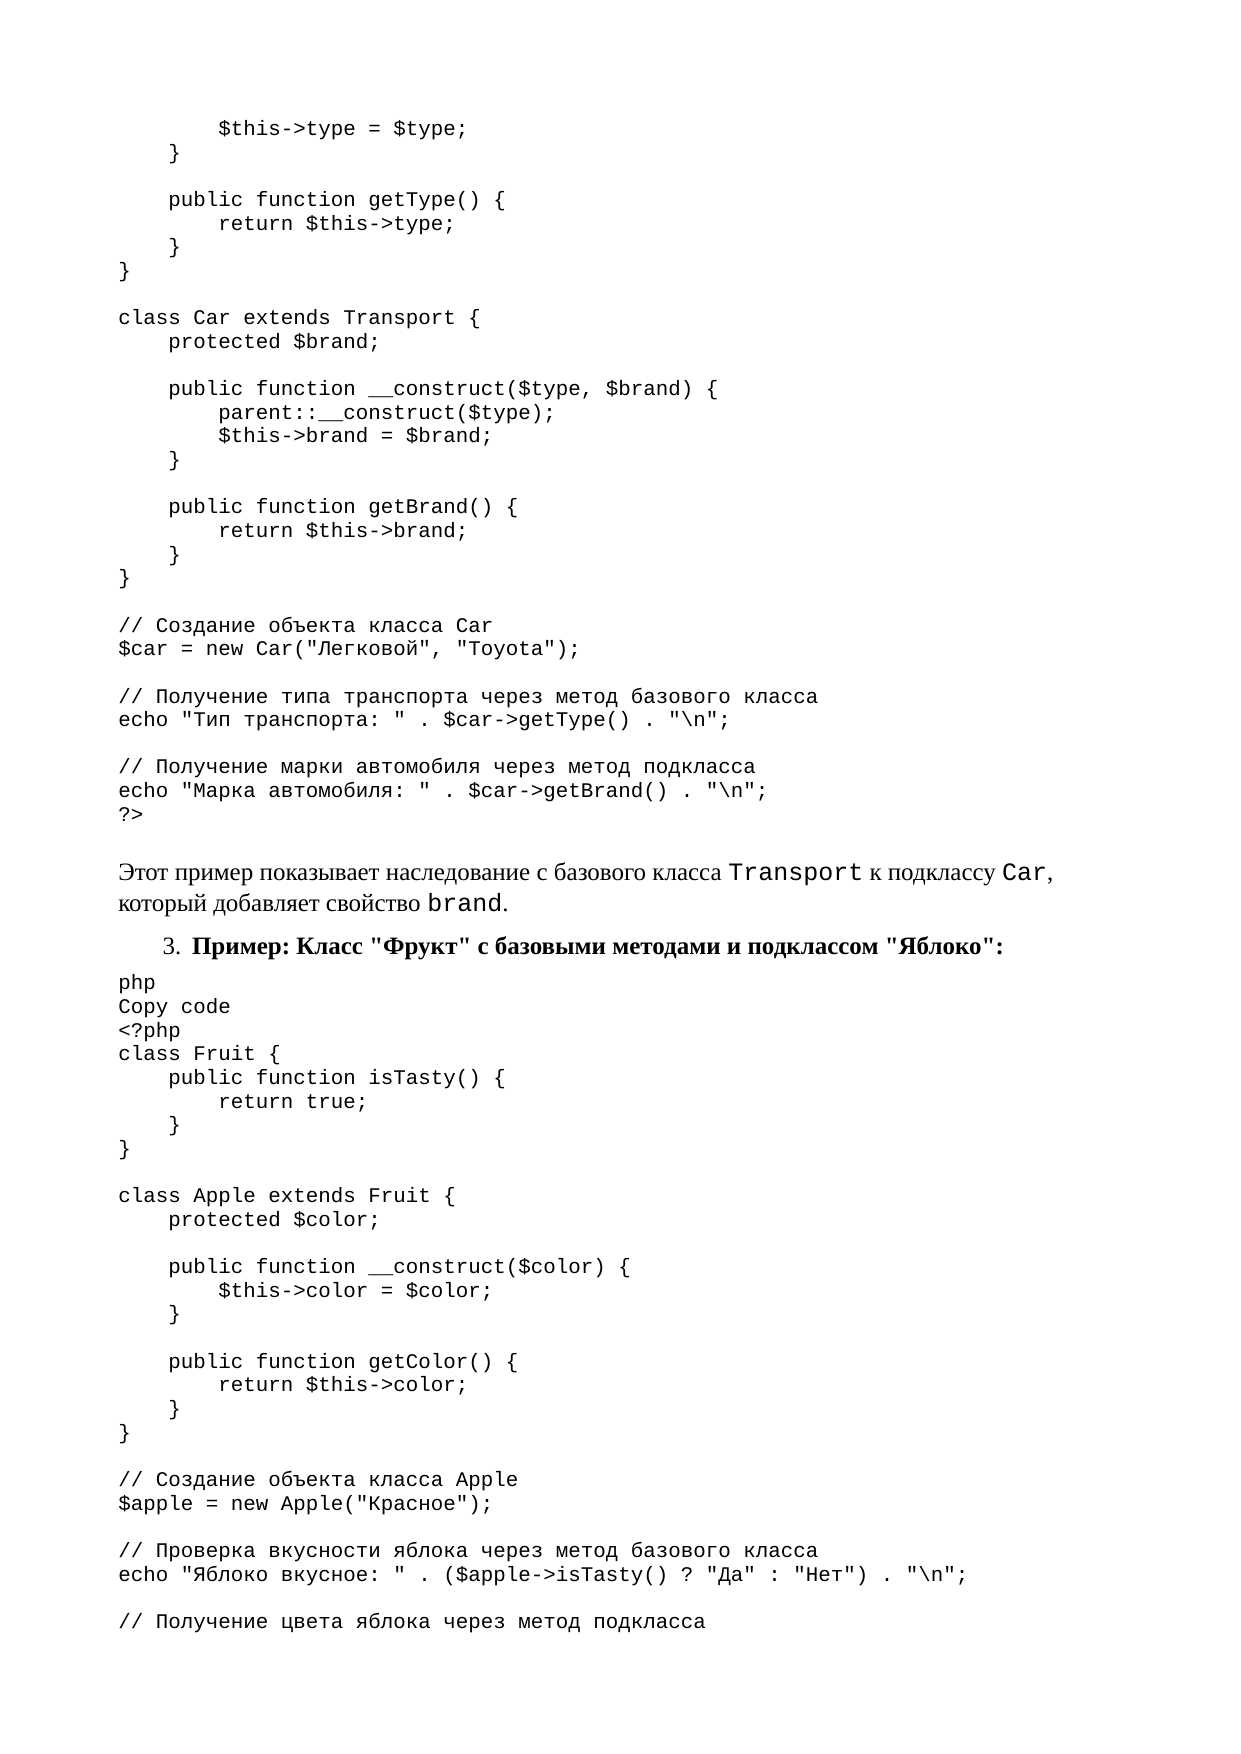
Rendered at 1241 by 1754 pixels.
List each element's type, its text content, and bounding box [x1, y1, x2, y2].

text parent::__construct($type); [118, 402, 1122, 426]
text // Получение цвета яблока через метод подкласса [118, 1611, 1122, 1634]
text ?> [118, 804, 1122, 827]
text } [118, 544, 1122, 567]
text $car = new Car("Легковой", "Toyota"); [118, 638, 1122, 662]
text // Получение типа транспорта через метод базового класса [118, 686, 1122, 709]
text } [118, 1138, 1122, 1162]
text // Создание объекта класса Car [118, 615, 1122, 638]
text public function getBrand() { [118, 496, 1122, 520]
text echo "Тип транспорта: " . $car->getType() . "\n"; [118, 709, 1122, 733]
text } [118, 1422, 1122, 1445]
text $this->type = $type; [118, 118, 1122, 142]
text <?php [118, 1020, 1122, 1043]
text protected $color; [118, 1209, 1122, 1232]
text } [118, 236, 1122, 260]
text // Проверка вкусности яблока через метод базового класса [118, 1540, 1122, 1563]
text public function isTasty() { [118, 1067, 1122, 1091]
text } [118, 567, 1122, 591]
text public function __construct($type, $brand) { [118, 378, 1122, 402]
text return $this->type; [118, 213, 1122, 236]
text $this->color = $color; [118, 1280, 1122, 1303]
text } [118, 260, 1122, 284]
text protected $brand; [118, 331, 1122, 354]
text Copy code [118, 996, 1122, 1020]
text class Car extends Transport { [118, 307, 1122, 331]
text // Создание объекта класса Apple [118, 1469, 1122, 1493]
text public function getColor() { [118, 1351, 1122, 1374]
text return true; [118, 1091, 1122, 1114]
text Этот пример показывает наследование с базового класса Transport к подклассу Car, который добавляет свойство brand. [118, 857, 1122, 919]
text } [118, 142, 1122, 165]
text class Apple extends Fruit { [118, 1185, 1122, 1209]
text $this->brand = $brand; [118, 426, 1122, 449]
text public function getType() { [118, 189, 1122, 213]
text return $this->brand; [118, 520, 1122, 544]
text } [118, 1114, 1122, 1138]
text public function __construct($color) { [118, 1256, 1122, 1280]
text } [118, 1303, 1122, 1327]
text } [118, 1398, 1122, 1422]
text php [118, 972, 1122, 996]
list Пример: Класс "Фрукт" с базовыми методами и подклассом "Яблоко": [162, 931, 1122, 960]
text class Fruit { [118, 1043, 1122, 1067]
text return $this->color; [118, 1374, 1122, 1398]
text } [118, 449, 1122, 473]
text echo "Марка автомобиля: " . $car->getBrand() . "\n"; [118, 780, 1122, 804]
text $apple = new Apple("Красное"); [118, 1493, 1122, 1516]
text // Получение марки автомобиля через метод подкласса [118, 757, 1122, 780]
text echo "Яблоко вкусное: " . ($apple->isTasty() ? "Да" : "Нет") . "\n"; [118, 1563, 1122, 1587]
